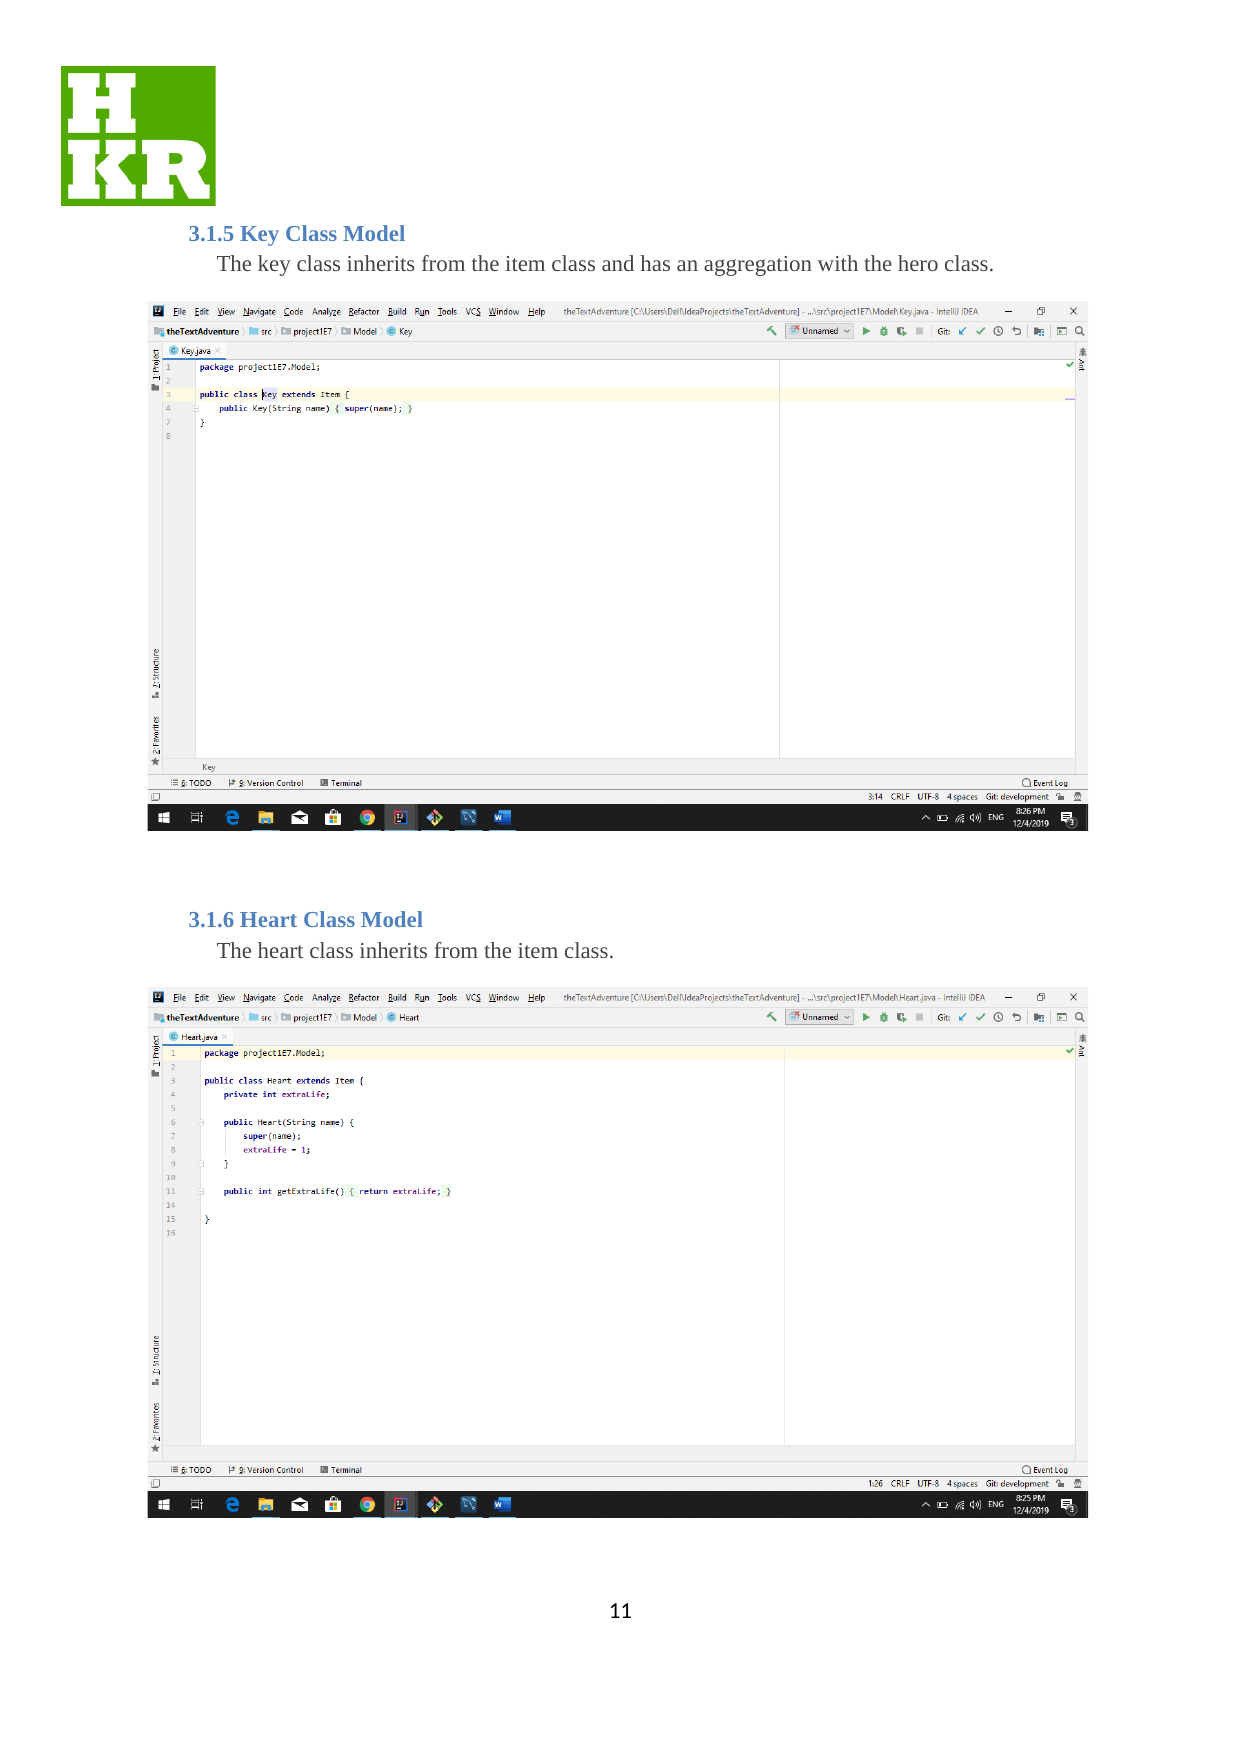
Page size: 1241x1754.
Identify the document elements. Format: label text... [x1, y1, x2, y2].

text The heart class inherits from the item class. [148, 937, 1093, 963]
subtitle 3.1.6 Heart Class Model [148, 907, 1093, 933]
picture [0, 2, 216, 206]
subtitle 3.1.5 Key Class Model [148, 220, 1093, 246]
text The key class inherits from the item class and has an aggregation with the hero class. [148, 250, 1093, 276]
picture [147, 301, 1089, 831]
picture [147, 987, 1089, 1518]
